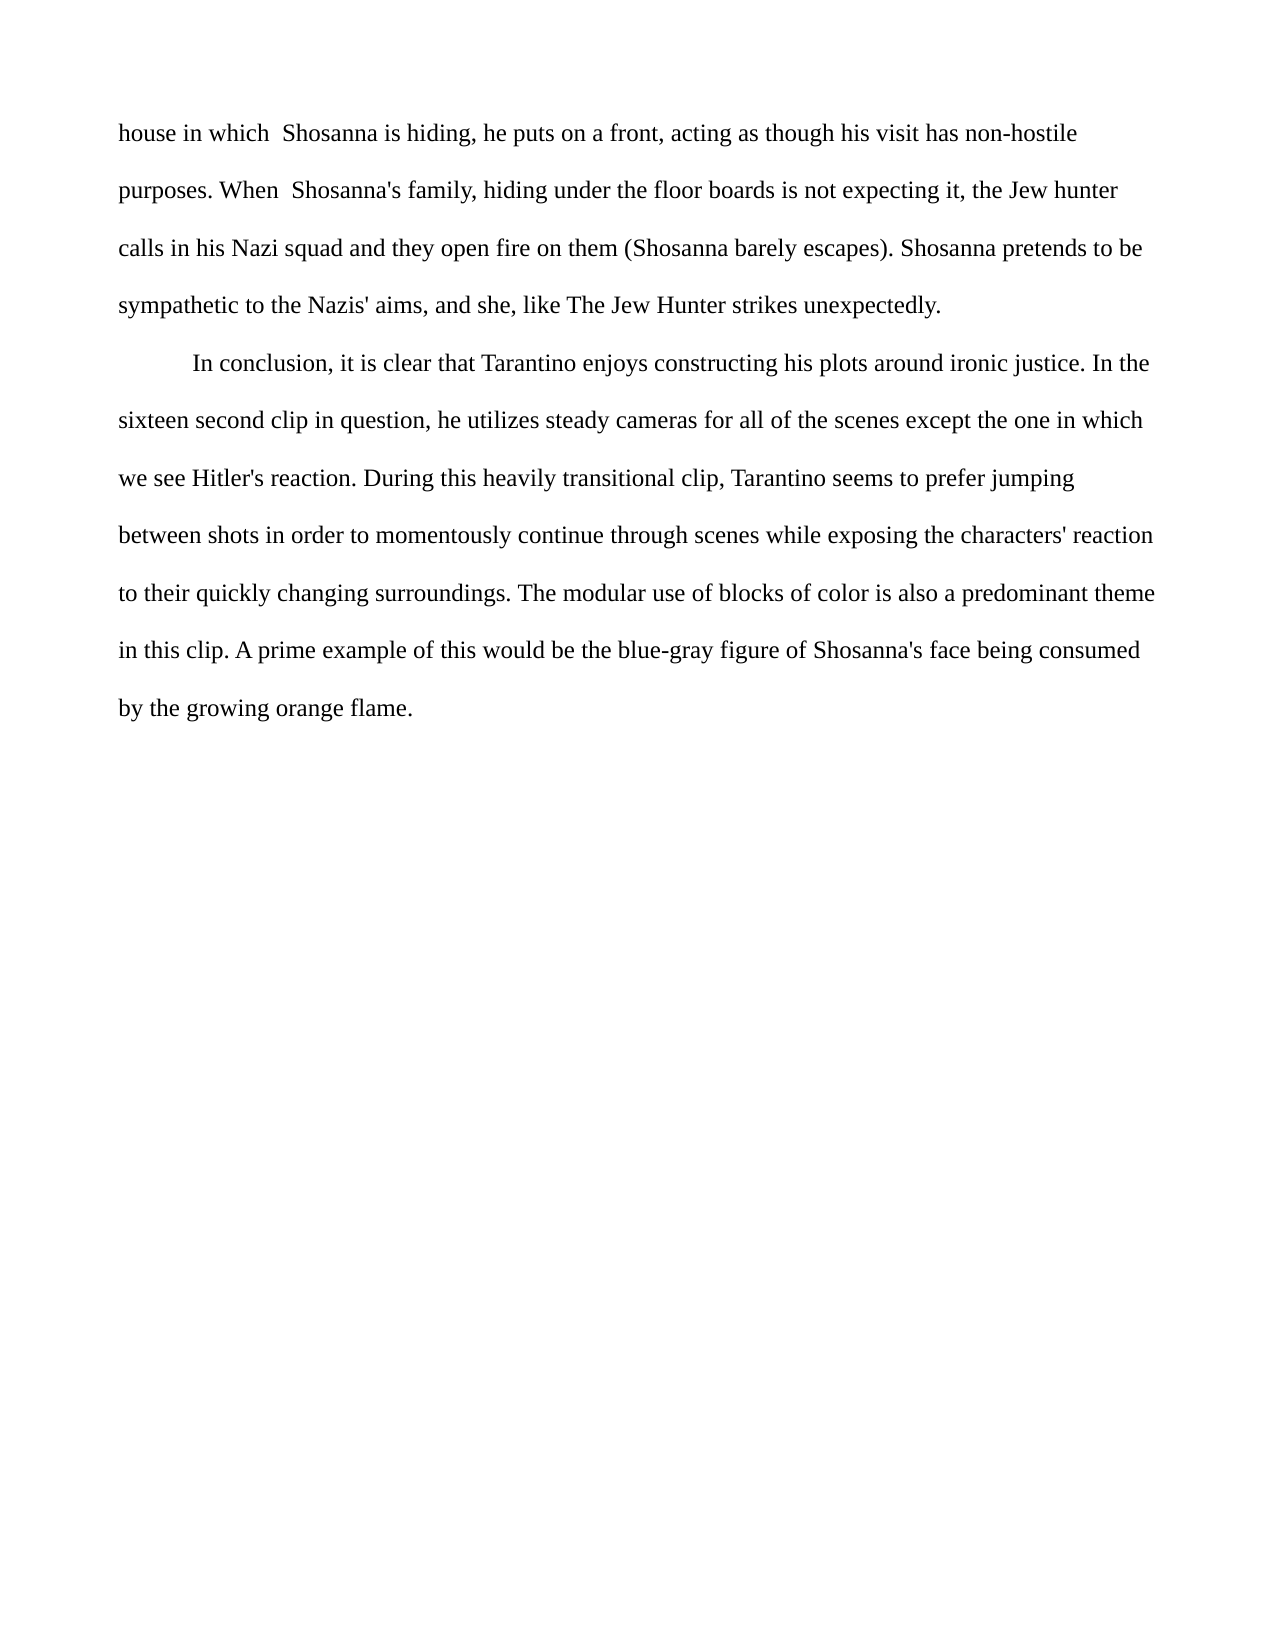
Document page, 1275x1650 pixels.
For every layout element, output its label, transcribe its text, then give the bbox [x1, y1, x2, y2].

text house in which Shosanna is hiding, he puts on a front, acting as though his visit has non-hostile purposes. When Shosanna's family, hiding under the floor boards is not expecting it, the Jew hunter calls in his Nazi squad and they open fire on them (Shosanna barely escapes). Shosanna pretends to be sympathetic to the Nazis' aims, and she, like The Jew Hunter strikes unexpectedly. [118, 118, 1157, 319]
text In conclusion, it is clear that Tarantino enjoys constructing his plots around ironic justice. In the sixteen second clip in question, he utilizes steady cameras for all of the scenes except the one in which we see Hitler's reaction. During this heavily transitional clip, Tarantino seems to prefer jumping between shots in order to momentously continue through scenes while exposing the characters' reaction to their quickly changing surroundings. The modular use of blocks of color is also a predominant theme in this clip. A prime example of this would be the blue-gray figure of Shosanna's face being consumed by the growing orange flame. [118, 348, 1157, 722]
